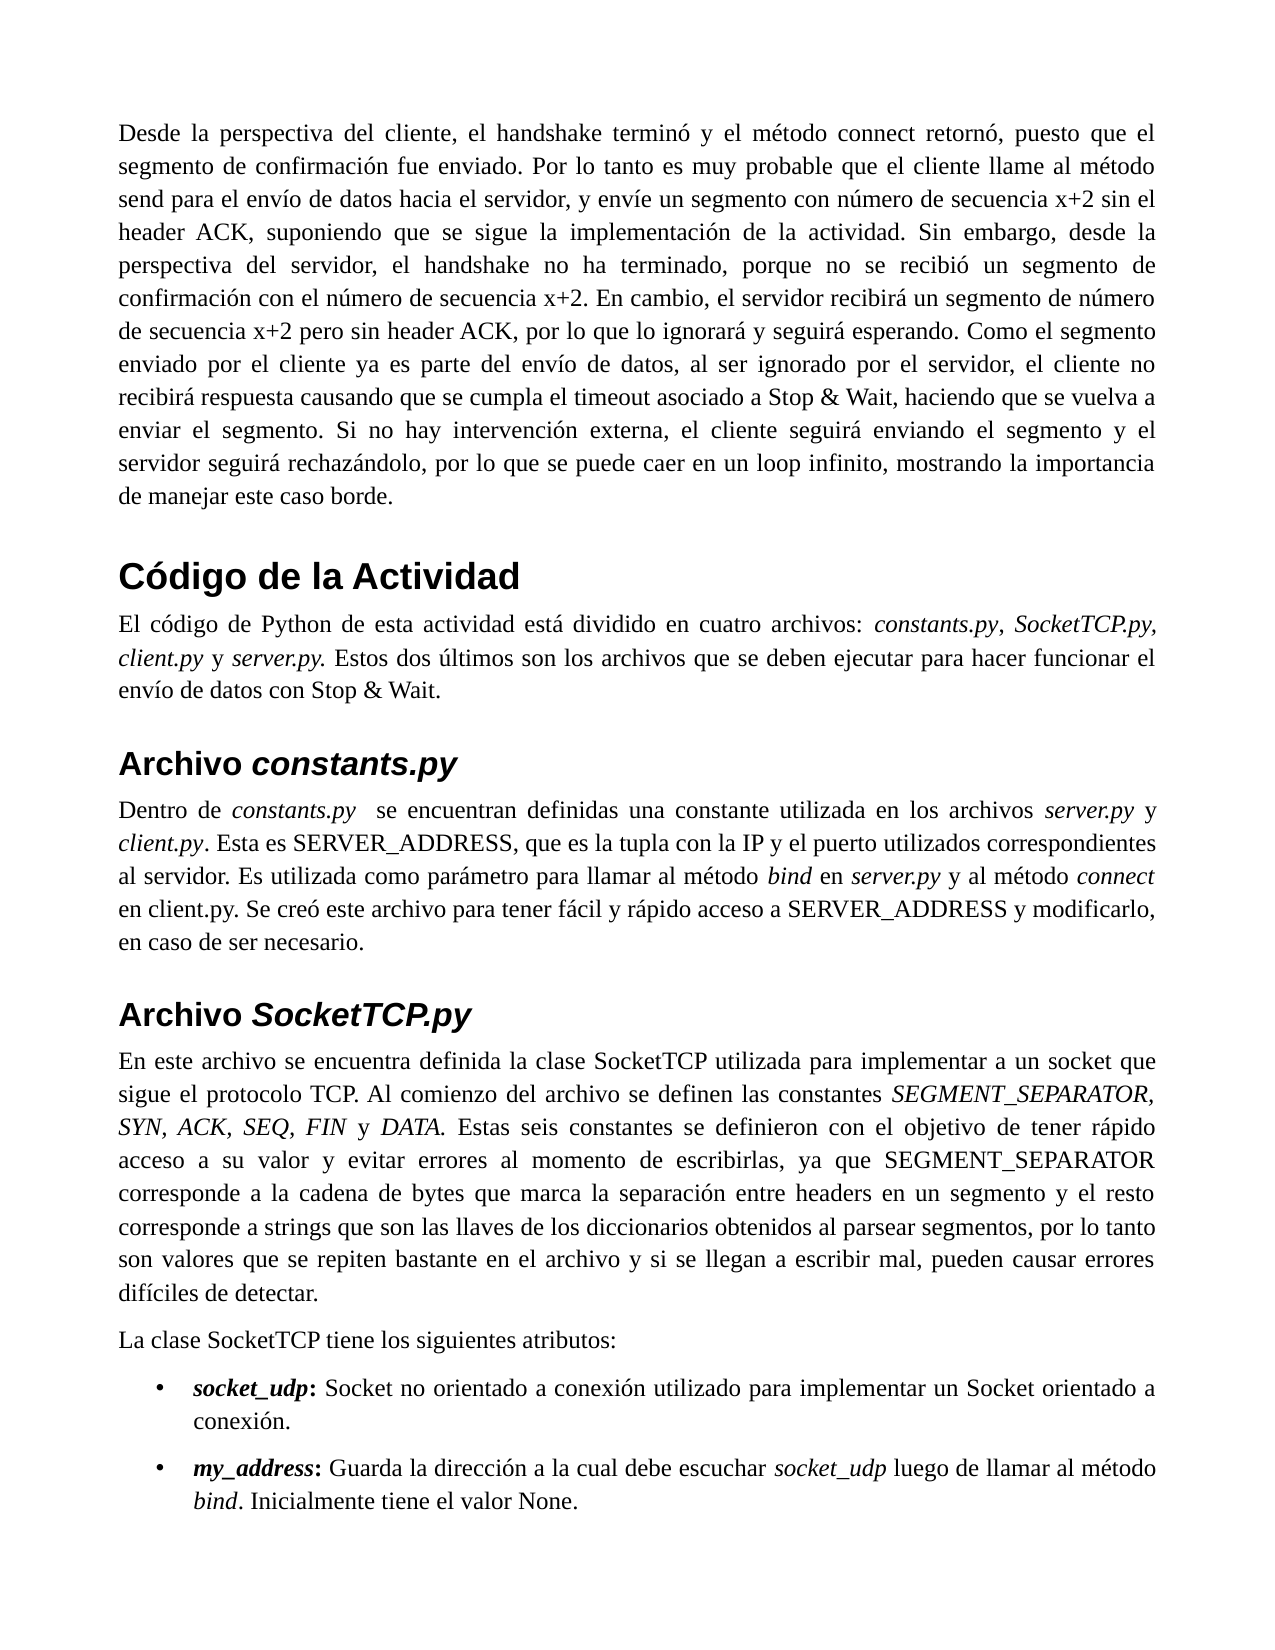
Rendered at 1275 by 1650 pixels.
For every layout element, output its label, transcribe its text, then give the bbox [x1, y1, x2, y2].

subtitle Código de la Actividad [118, 554, 1157, 597]
subtitle Archivo SocketTCP.py [118, 996, 1157, 1034]
text El código de Python de esta actividad está dividido en cuatro archivos: constants.py, SocketTCP.py, client.py y server.py. Estos dos últimos son los archivos que se deben ejecutar para hacer funcionar el envío de datos con Stop & Wait. [118, 609, 1157, 704]
text La clase SocketTCP tiene los siguientes atributos: [118, 1325, 1157, 1354]
list my_address: Guarda la dirección a la cual debe escuchar socket_udp luego de llamar al método bind. Inicialmente tiene el valor None. [156, 1453, 1157, 1515]
text Dentro de constants.py se encuentran definidas una constante utilizada en los archivos server.py y client.py. Esta es SERVER_ADDRESS, que es la tupla con la IP y el puerto utilizados correspondientes al servidor. Es utilizada como parámetro para llamar al método bind en server.py y al método connect en client.py. Se creó este archivo para tener fácil y rápido acceso a SERVER_ADDRESS y modificarlo, en caso de ser necesario. [118, 795, 1157, 956]
text Desde la perspectiva del cliente, el handshake terminó y el método connect retornó, puesto que el segmento de confirmación fue enviado. Por lo tanto es muy probable que el cliente llame al método send para el envío de datos hacia el servidor, y envíe un segmento con número de secuencia x+2 sin el header ACK, suponiendo que se sigue la implementación de la actividad. Sin embargo, desde la perspectiva del servidor, el handshake no ha terminado, porque no se recibió un segmento de confirmación con el número de secuencia x+2. En cambio, el servidor recibirá un segmento de número de secuencia x+2 pero sin header ACK, por lo que lo ignorará y seguirá esperando. Como el segmento enviado por el cliente ya es parte del envío de datos, al ser ignorado por el servidor, el cliente no recibirá respuesta causando que se cumpla el timeout asociado a Stop & Wait, haciendo que se vuelva a enviar el segmento. Si no hay intervención externa, el cliente seguirá enviando el segmento y el servidor seguirá rechazándolo, por lo que se puede caer en un loop infinito, mostrando la importancia de manejar este caso borde. [118, 118, 1157, 510]
text En este archivo se encuentra definida la clase SocketTCP utilizada para implementar a un socket que sigue el protocolo TCP. Al comienzo del archivo se definen las constantes SEGMENT_SEPARATOR, SYN, ACK, SEQ, FIN y DATA. Estas seis constantes se definieron con el objetivo de tener rápido acceso a su valor y evitar errores al momento de escribirlas, ya que SEGMENT_SEPARATOR corresponde a la cadena de bytes que marca la separación entre headers en un segmento y el resto corresponde a strings que son las llaves de los diccionarios obtenidos al parsear segmentos, por lo tanto son valores que se repiten bastante en el archivo y si se llegan a escribir mal, pueden causar errores difíciles de detectar. [118, 1046, 1157, 1306]
list socket_udp: Socket no orientado a conexión utilizado para implementar un Socket orientado a conexión. [156, 1373, 1157, 1434]
subtitle Archivo constants.py [118, 744, 1157, 782]
